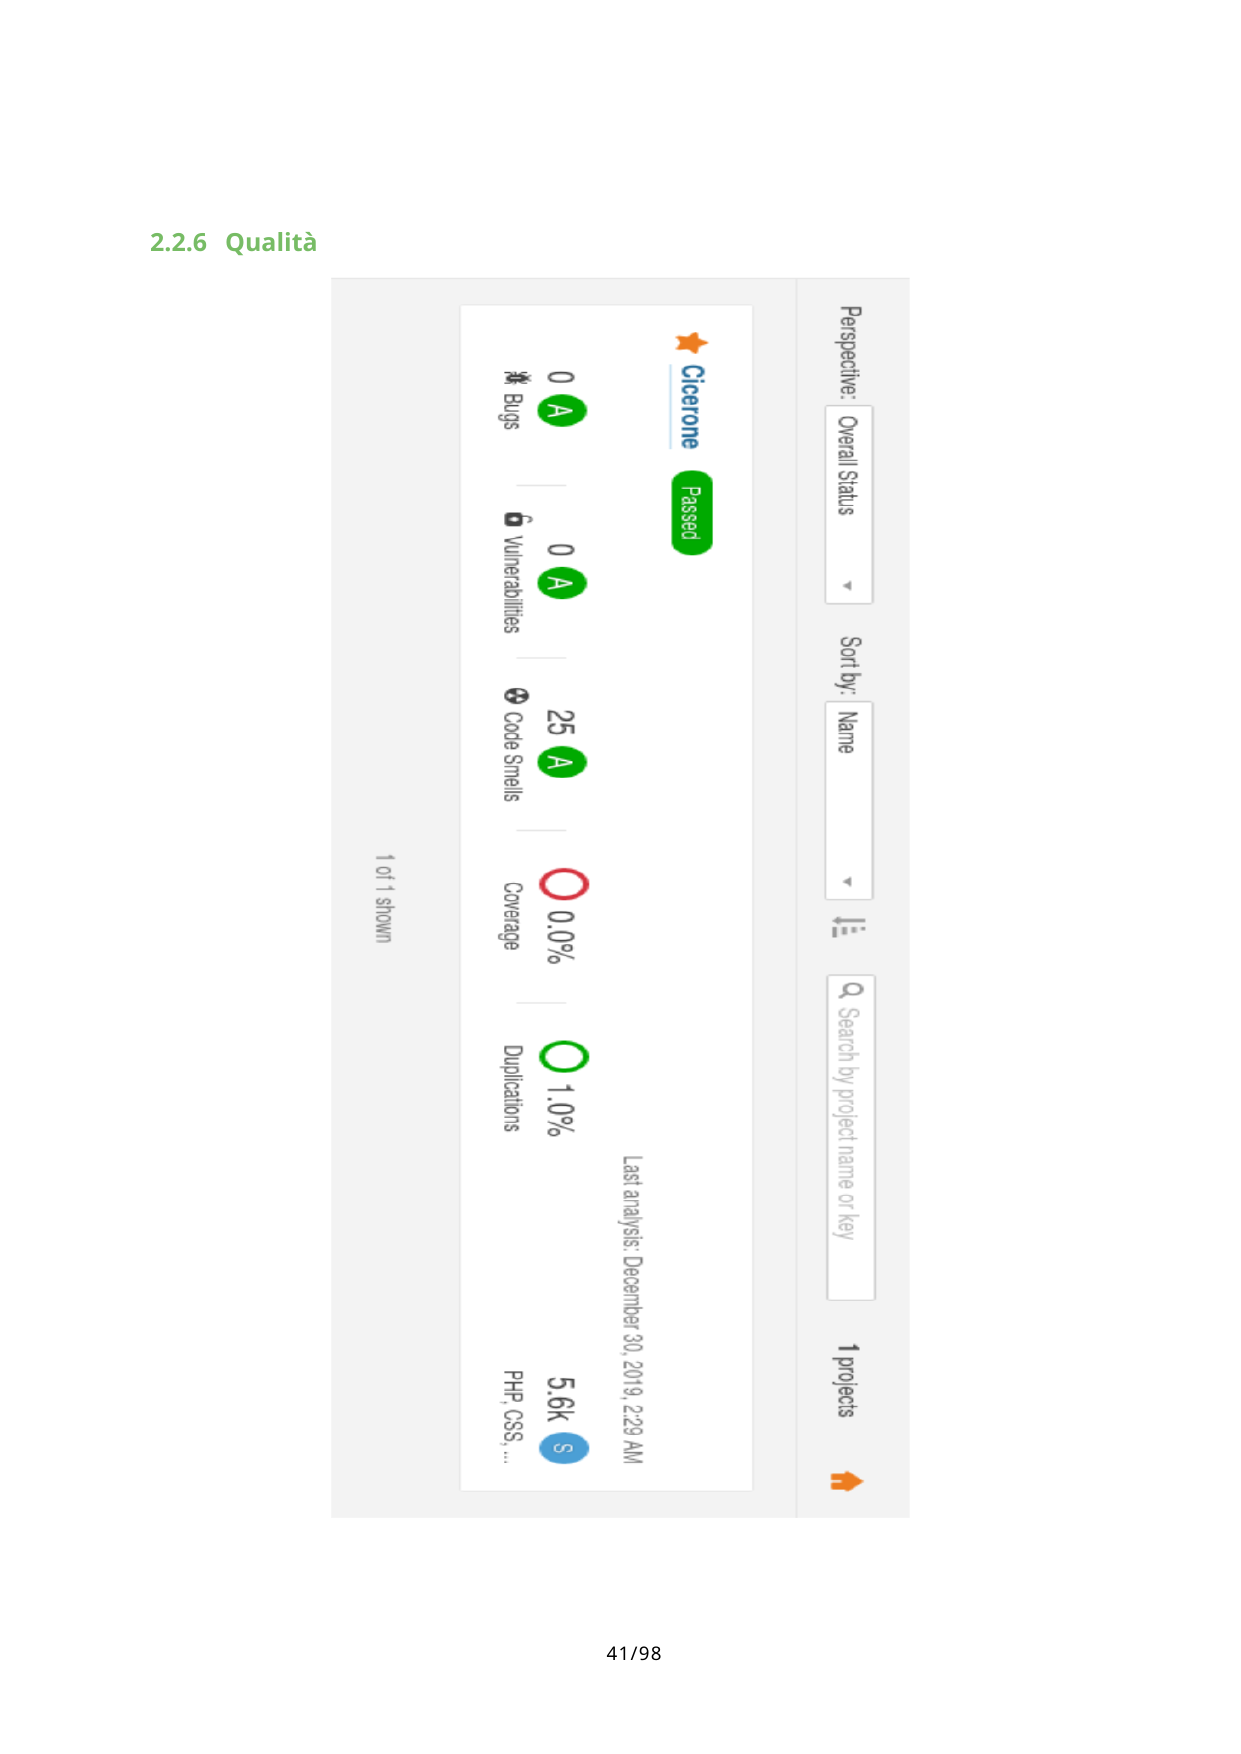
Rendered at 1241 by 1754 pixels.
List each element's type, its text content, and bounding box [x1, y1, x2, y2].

subtitle Qualità [150, 225, 1090, 259]
picture [332, 279, 910, 1517]
